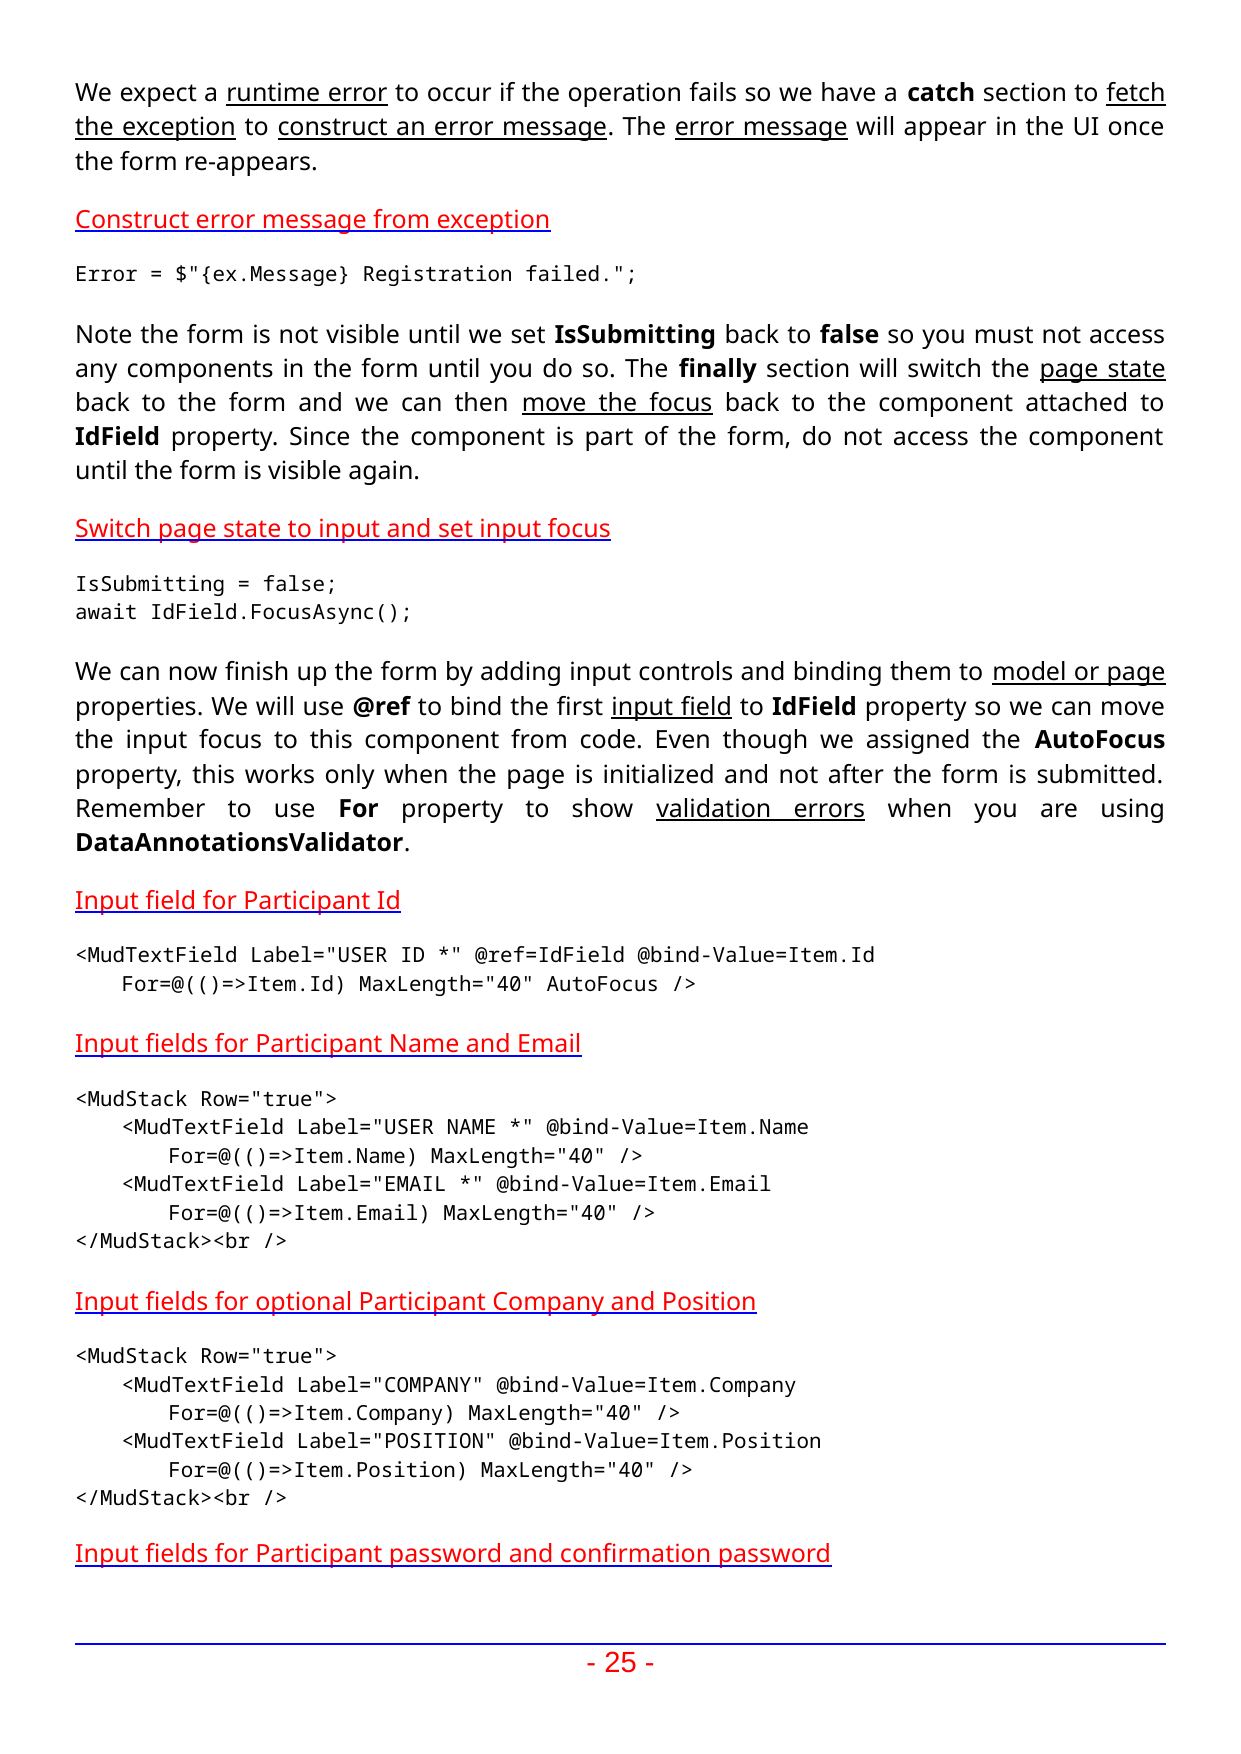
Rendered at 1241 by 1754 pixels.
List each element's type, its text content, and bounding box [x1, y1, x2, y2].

text <MudStack Row="true"> [75, 1341, 1166, 1370]
text We expect a runtime error to occur if the operation fails so we have a catch section to fetch the exception to construct an error message. The error message will appear in the UI once the form re-appears. [75, 75, 1166, 177]
text Construct error message from exception [75, 201, 1166, 235]
text </MudStack><br /> [75, 1226, 1166, 1255]
text </MudStack><br /> [75, 1483, 1166, 1512]
text IsSubmitting = false; [75, 569, 1166, 597]
text Note the form is not visible until we set IsSubmitting back to false so you must not access any components in the form until you do so. The finally section will switch the page state back to the form and we can then move the focus back to the component attached to IdField property. Since the component is part of the form, do not access the component until the form is visible again. [75, 316, 1166, 487]
text For=@(()=>Item.Company) MaxLength="40" /> [75, 1398, 1166, 1427]
text Input field for Participant Id [75, 882, 1166, 917]
text Error = $"{ex.Message} Registration failed."; [75, 259, 1166, 288]
text Input fields for optional Participant Company and Position [75, 1283, 1166, 1317]
text <MudTextField Label="EMAIL *" @bind-Value=Item.Email [75, 1169, 1166, 1198]
text For=@(()=>Item.Email) MaxLength="40" /> [75, 1198, 1166, 1226]
text For=@(()=>Item.Position) MaxLength="40" /> [75, 1455, 1166, 1483]
text <MudTextField Label="POSITION" @bind-Value=Item.Position [75, 1427, 1166, 1455]
text For=@(()=>Item.Name) MaxLength="40" /> [75, 1141, 1166, 1169]
text <MudTextField Label="USER NAME *" @bind-Value=Item.Name [75, 1112, 1166, 1141]
text <MudTextField Label="COMPANY" @bind-Value=Item.Company [75, 1370, 1166, 1398]
text For=@(()=>Item.Id) MaxLength="40" AutoFocus /> [75, 969, 1166, 997]
text Input fields for Participant password and confirmation password [75, 1536, 1166, 1570]
text <MudTextField Label="USER ID *" @ref=IdField @bind-Value=Item.Id [75, 941, 1166, 969]
text await IdField.FocusAsync(); [75, 597, 1166, 626]
text Switch page state to input and set input focus [75, 511, 1166, 545]
text Input fields for Participant Name and Email [75, 1026, 1166, 1060]
text We can now finish up the form by adding input controls and binding them to model or page properties. We will use @ref to bind the first input field to IdField property so we can move the input focus to this component from code. Even though we assigned the AutoFocus property, this works only when the page is initialized and not after the form is submitted. Remember to use For property to show validation errors when you are using DataAnnotationsValidator. [75, 654, 1166, 858]
text <MudStack Row="true"> [75, 1084, 1166, 1112]
